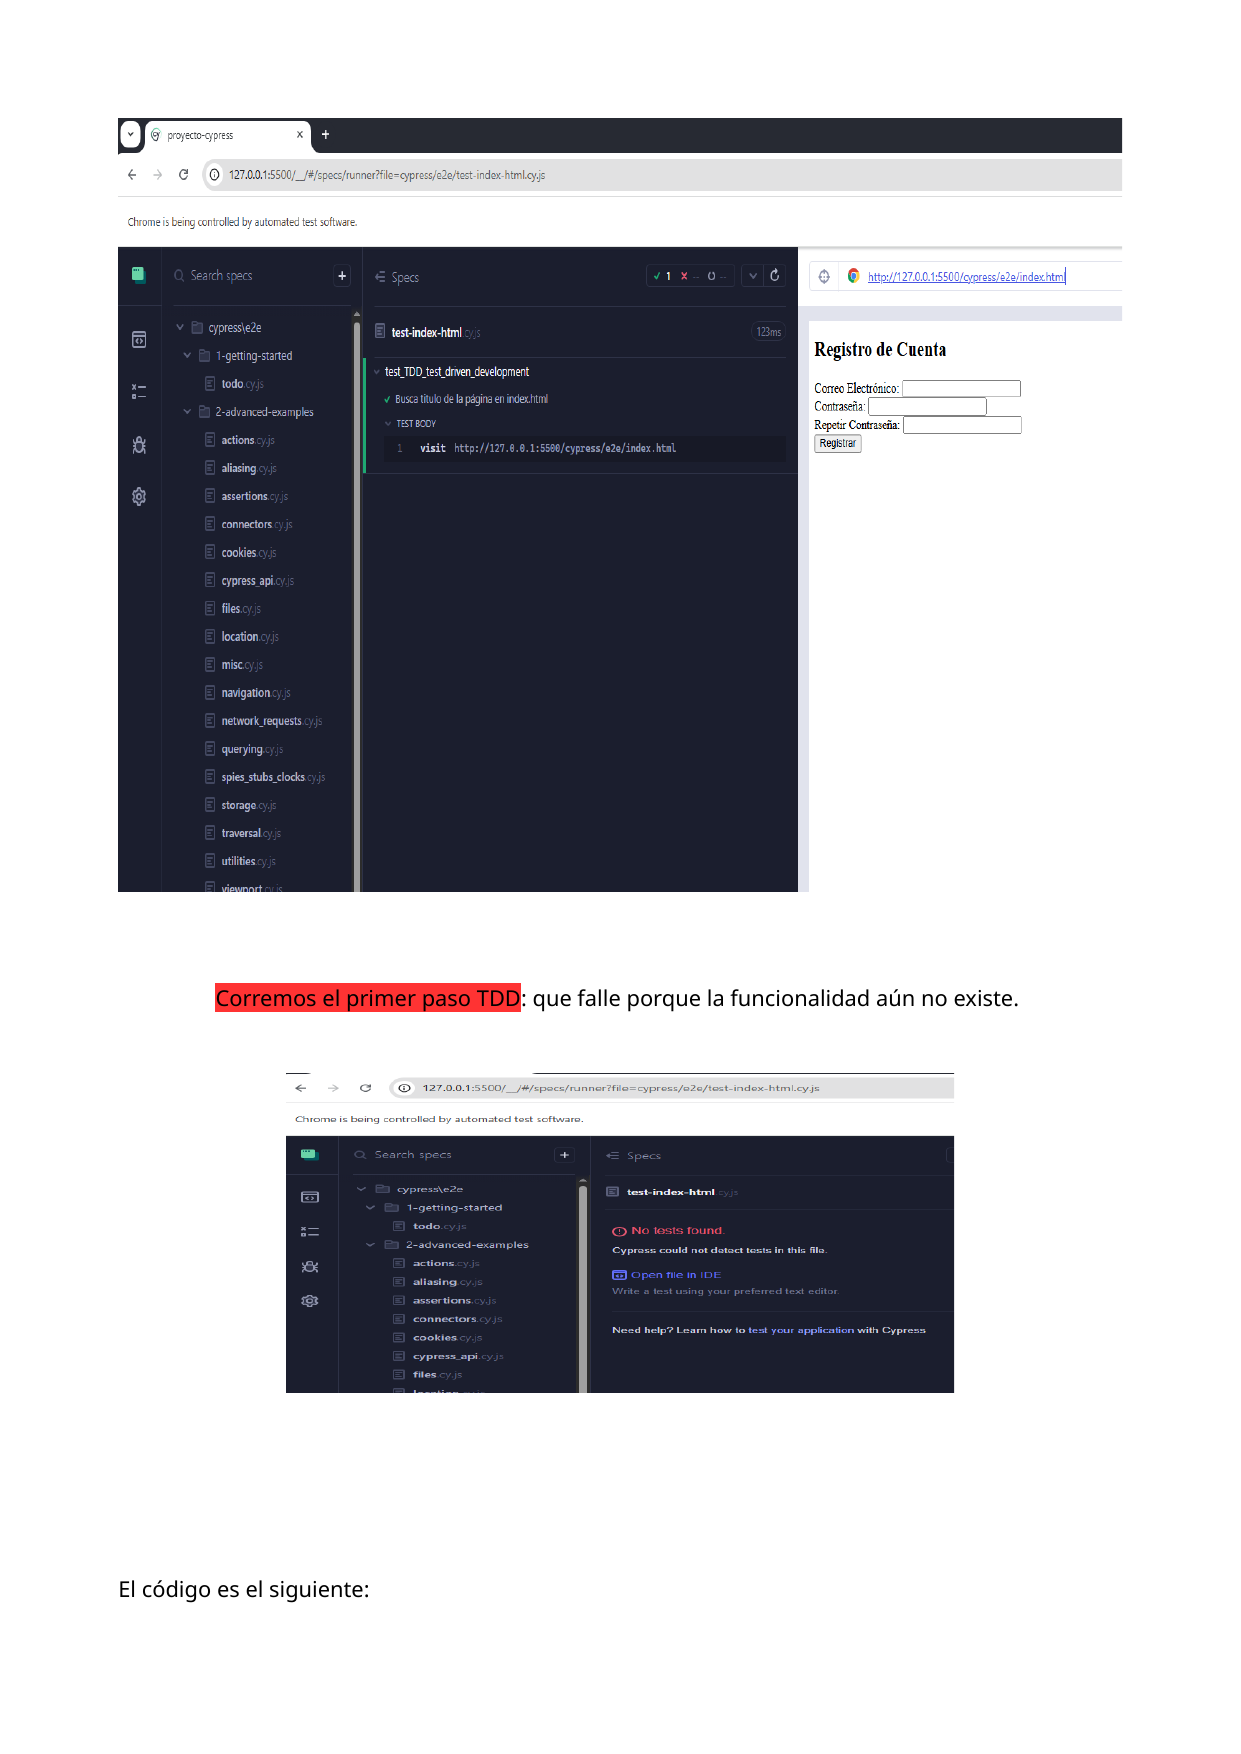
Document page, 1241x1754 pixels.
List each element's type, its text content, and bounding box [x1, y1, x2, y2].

text El código es el siguiente: [118, 1574, 1122, 1604]
text Corremos el primer paso TDD: que falle porque la funcionalidad aún no existe. [142, 982, 1122, 1012]
